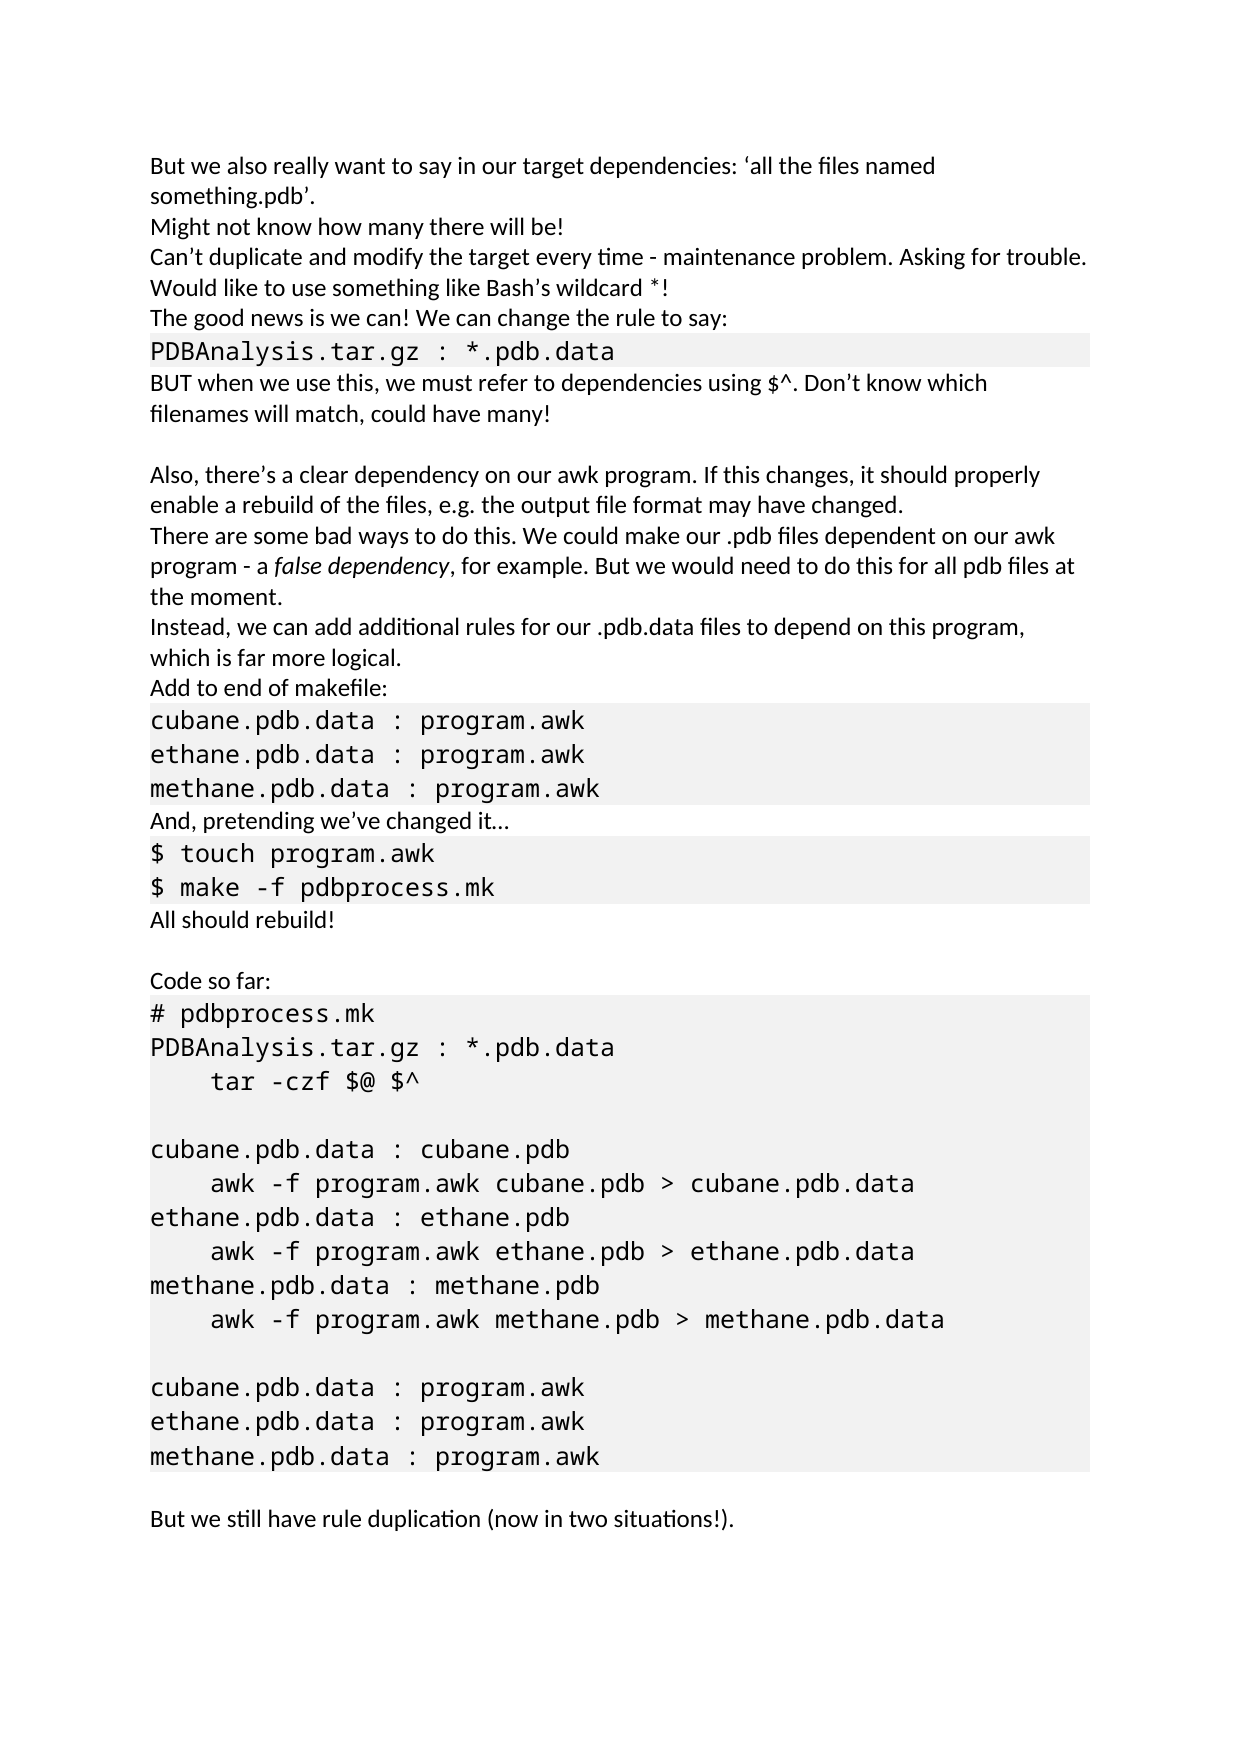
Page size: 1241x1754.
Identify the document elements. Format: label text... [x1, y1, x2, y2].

text ethane.pdb.data : ethane.pdb [150, 1200, 1090, 1234]
text Would like to use something like Bash’s wildcard *! [150, 272, 1090, 303]
text Might not know how many there will be! [150, 211, 1090, 242]
text Add to end of makefile: [150, 672, 1090, 703]
text PDBAnalysis.tar.gz : *.pdb.data [150, 333, 1090, 367]
text Code so far: [150, 965, 1090, 995]
text Also, there’s a clear dependency on our awk program. If this changes, it should properly enable a rebuild of the files, e.g. the output file format may have changed. [150, 459, 1090, 520]
text ethane.pdb.data : program.awk [150, 737, 1090, 771]
text Instead, we can add additional rules for our .pdb.data files to depend on this program, which is far more logical. [150, 611, 1090, 672]
text And, pretending we’ve changed it… [150, 805, 1090, 836]
text awk -f program.awk methane.pdb > methane.pdb.data [150, 1302, 1090, 1336]
text $ touch program.awk [150, 836, 1090, 870]
text awk -f program.awk ethane.pdb > ethane.pdb.data [150, 1234, 1090, 1268]
text The good news is we can! We can change the rule to say: [150, 303, 1090, 333]
text methane.pdb.data : program.awk [150, 771, 1090, 805]
text cubane.pdb.data : program.awk [150, 1370, 1090, 1404]
text There are some bad ways to do this. We could make our .pdb files dependent on our awk program - a false dependency, for example. But we would need to do this for all pdb files at the moment. [150, 520, 1090, 611]
text $ make -f pdbprocess.mk [150, 870, 1090, 904]
text All should rebuild! [150, 904, 1090, 934]
text methane.pdb.data : program.awk [150, 1438, 1090, 1472]
text methane.pdb.data : methane.pdb [150, 1268, 1090, 1302]
text ethane.pdb.data : program.awk [150, 1404, 1090, 1438]
text But we still have rule duplication (now in two situations!). [150, 1503, 1090, 1533]
text cubane.pdb.data : program.awk [150, 703, 1090, 737]
text cubane.pdb.data : cubane.pdb [150, 1132, 1090, 1166]
text tar -czf $@ $^ [150, 1063, 1090, 1097]
text PDBAnalysis.tar.gz : *.pdb.data [150, 1029, 1090, 1063]
text # pdbprocess.mk [150, 995, 1090, 1029]
text But we also really want to say in our target dependencies: ‘all the files named something.pdb’. [150, 150, 1090, 211]
text Can’t duplicate and modify the target every time - maintenance problem. Asking for trouble. [150, 242, 1090, 272]
text BUT when we use this, we must refer to dependencies using $^. Don’t know which filenames will match, could have many! [150, 367, 1090, 428]
text awk -f program.awk cubane.pdb > cubane.pdb.data [150, 1166, 1090, 1200]
